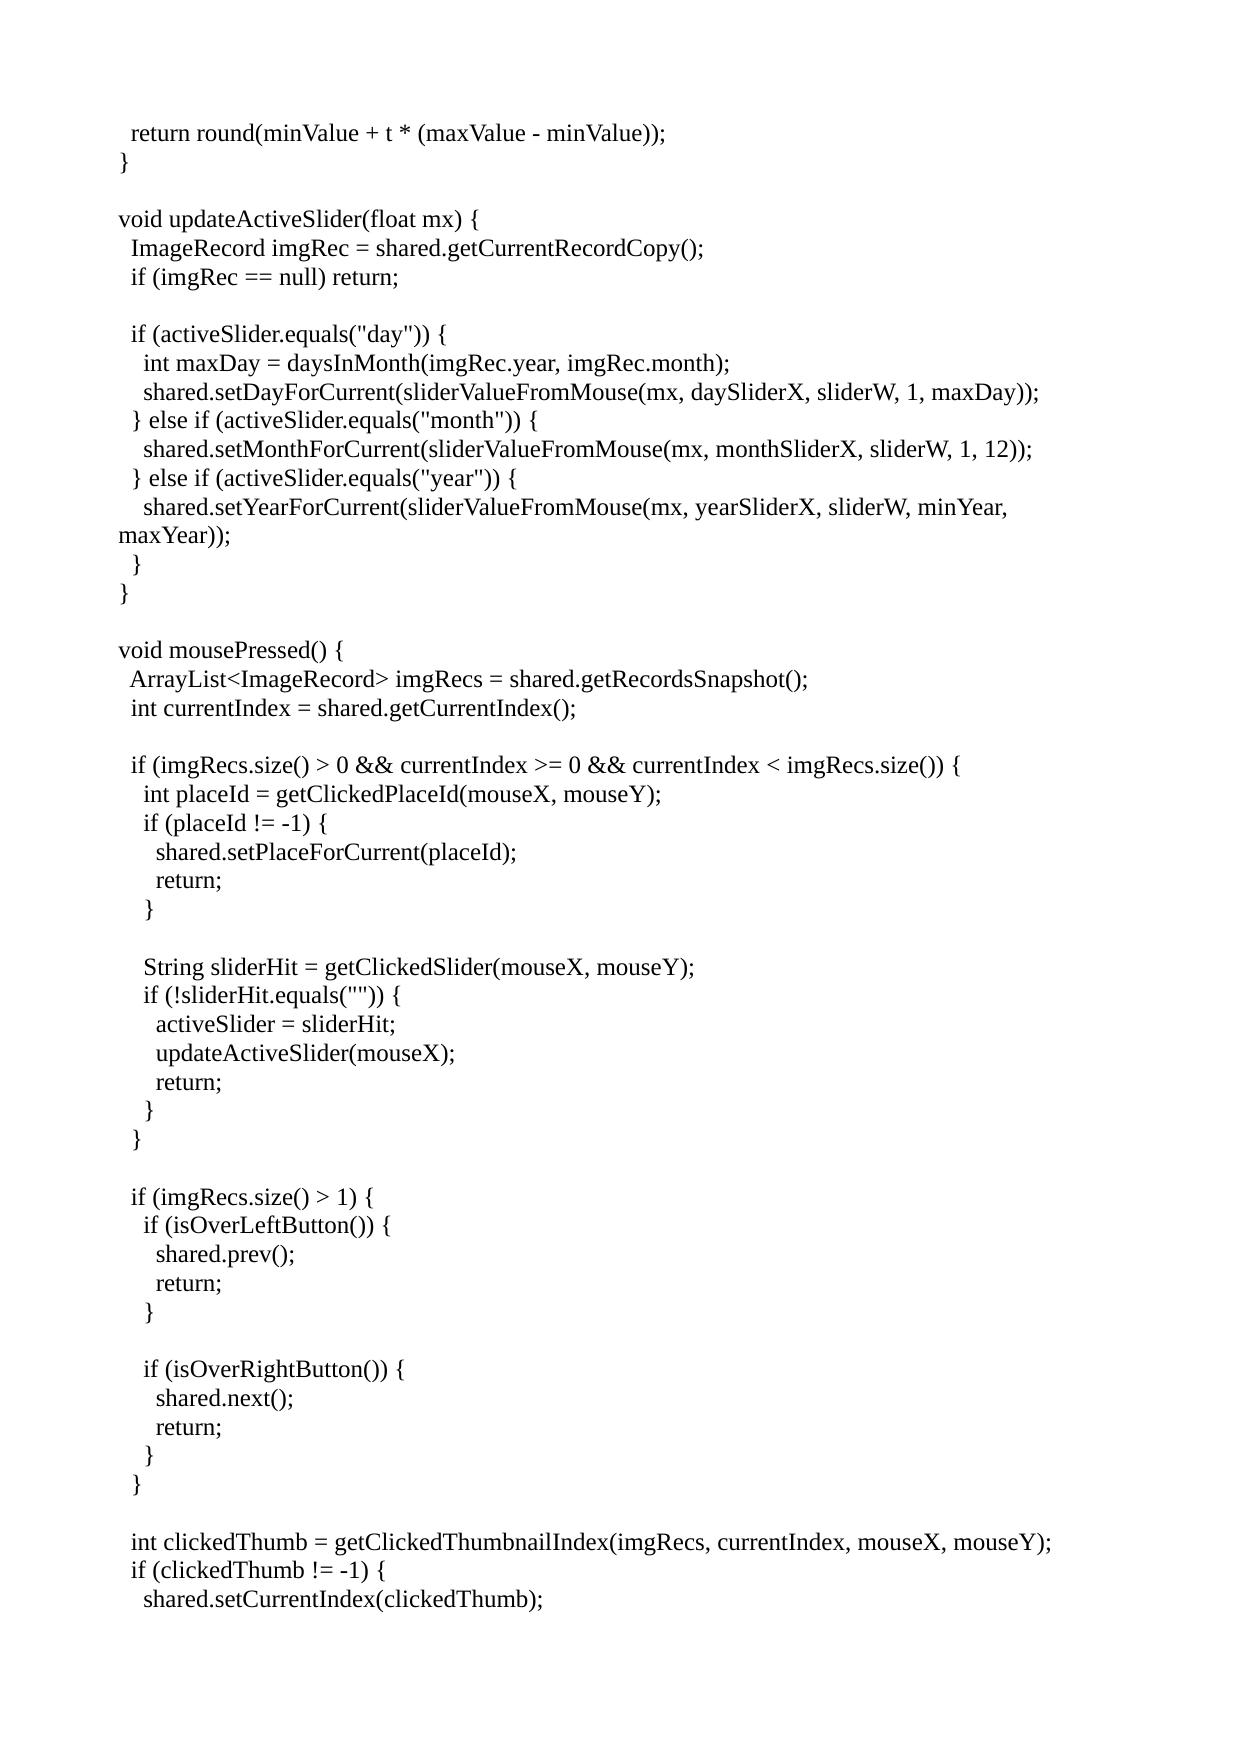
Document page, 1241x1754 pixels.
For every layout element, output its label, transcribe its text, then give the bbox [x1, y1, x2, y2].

text activeSlider = sliderHit; [118, 1009, 1122, 1038]
text void updateActiveSlider(float mx) { [118, 204, 1122, 233]
text } [118, 894, 1122, 923]
text } [118, 1441, 1122, 1469]
text if (isOverLeftButton()) { [118, 1211, 1122, 1239]
text return; [118, 1268, 1122, 1297]
text } else if (activeSlider.equals("month")) { [118, 406, 1122, 434]
text if (imgRecs.size() > 0 && currentIndex >= 0 && currentIndex < imgRecs.size()) { [118, 751, 1122, 779]
text if (!sliderHit.equals("")) { [118, 981, 1122, 1009]
text int maxDay = daysInMonth(imgRec.year, imgRec.month); [118, 348, 1122, 377]
text int placeId = getClickedPlaceId(mouseX, mouseY); [118, 779, 1122, 808]
text updateActiveSlider(mouseX); [118, 1038, 1122, 1067]
text shared.setMonthForCurrent(sliderValueFromMouse(mx, monthSliderX, sliderW, 1, 12)); [118, 434, 1122, 463]
text shared.setYearForCurrent(sliderValueFromMouse(mx, yearSliderX, sliderW, minYear, maxYear)); [118, 492, 1122, 549]
text shared.next(); [118, 1383, 1122, 1412]
text shared.setPlaceForCurrent(placeId); [118, 837, 1122, 866]
text } [118, 1096, 1122, 1124]
text if (clickedThumb != -1) { [118, 1556, 1122, 1584]
text } [118, 1469, 1122, 1498]
text return round(minValue + t * (maxValue - minValue)); [118, 118, 1122, 147]
text void mousePressed() { [118, 636, 1122, 664]
text } [118, 549, 1122, 578]
text shared.setCurrentIndex(clickedThumb); [118, 1584, 1122, 1613]
text return; [118, 866, 1122, 894]
text } [118, 147, 1122, 176]
text } else if (activeSlider.equals("year")) { [118, 463, 1122, 492]
text ImageRecord imgRec = shared.getCurrentRecordCopy(); [118, 233, 1122, 262]
text if (imgRecs.size() > 1) { [118, 1182, 1122, 1211]
text shared.prev(); [118, 1239, 1122, 1268]
text int clickedThumb = getClickedThumbnailIndex(imgRecs, currentIndex, mouseX, mouseY); [118, 1527, 1122, 1556]
text } [118, 1124, 1122, 1153]
text return; [118, 1412, 1122, 1441]
text String sliderHit = getClickedSlider(mouseX, mouseY); [118, 952, 1122, 981]
text if (placeId != -1) { [118, 808, 1122, 837]
text if (isOverRightButton()) { [118, 1354, 1122, 1383]
text } [118, 1297, 1122, 1326]
text int currentIndex = shared.getCurrentIndex(); [118, 693, 1122, 722]
text shared.setDayForCurrent(sliderValueFromMouse(mx, daySliderX, sliderW, 1, maxDay)); [118, 377, 1122, 406]
text } [118, 578, 1122, 607]
text if (activeSlider.equals("day")) { [118, 319, 1122, 348]
text return; [118, 1067, 1122, 1096]
text ArrayList<ImageRecord> imgRecs = shared.getRecordsSnapshot(); [118, 664, 1122, 693]
text if (imgRec == null) return; [118, 262, 1122, 291]
